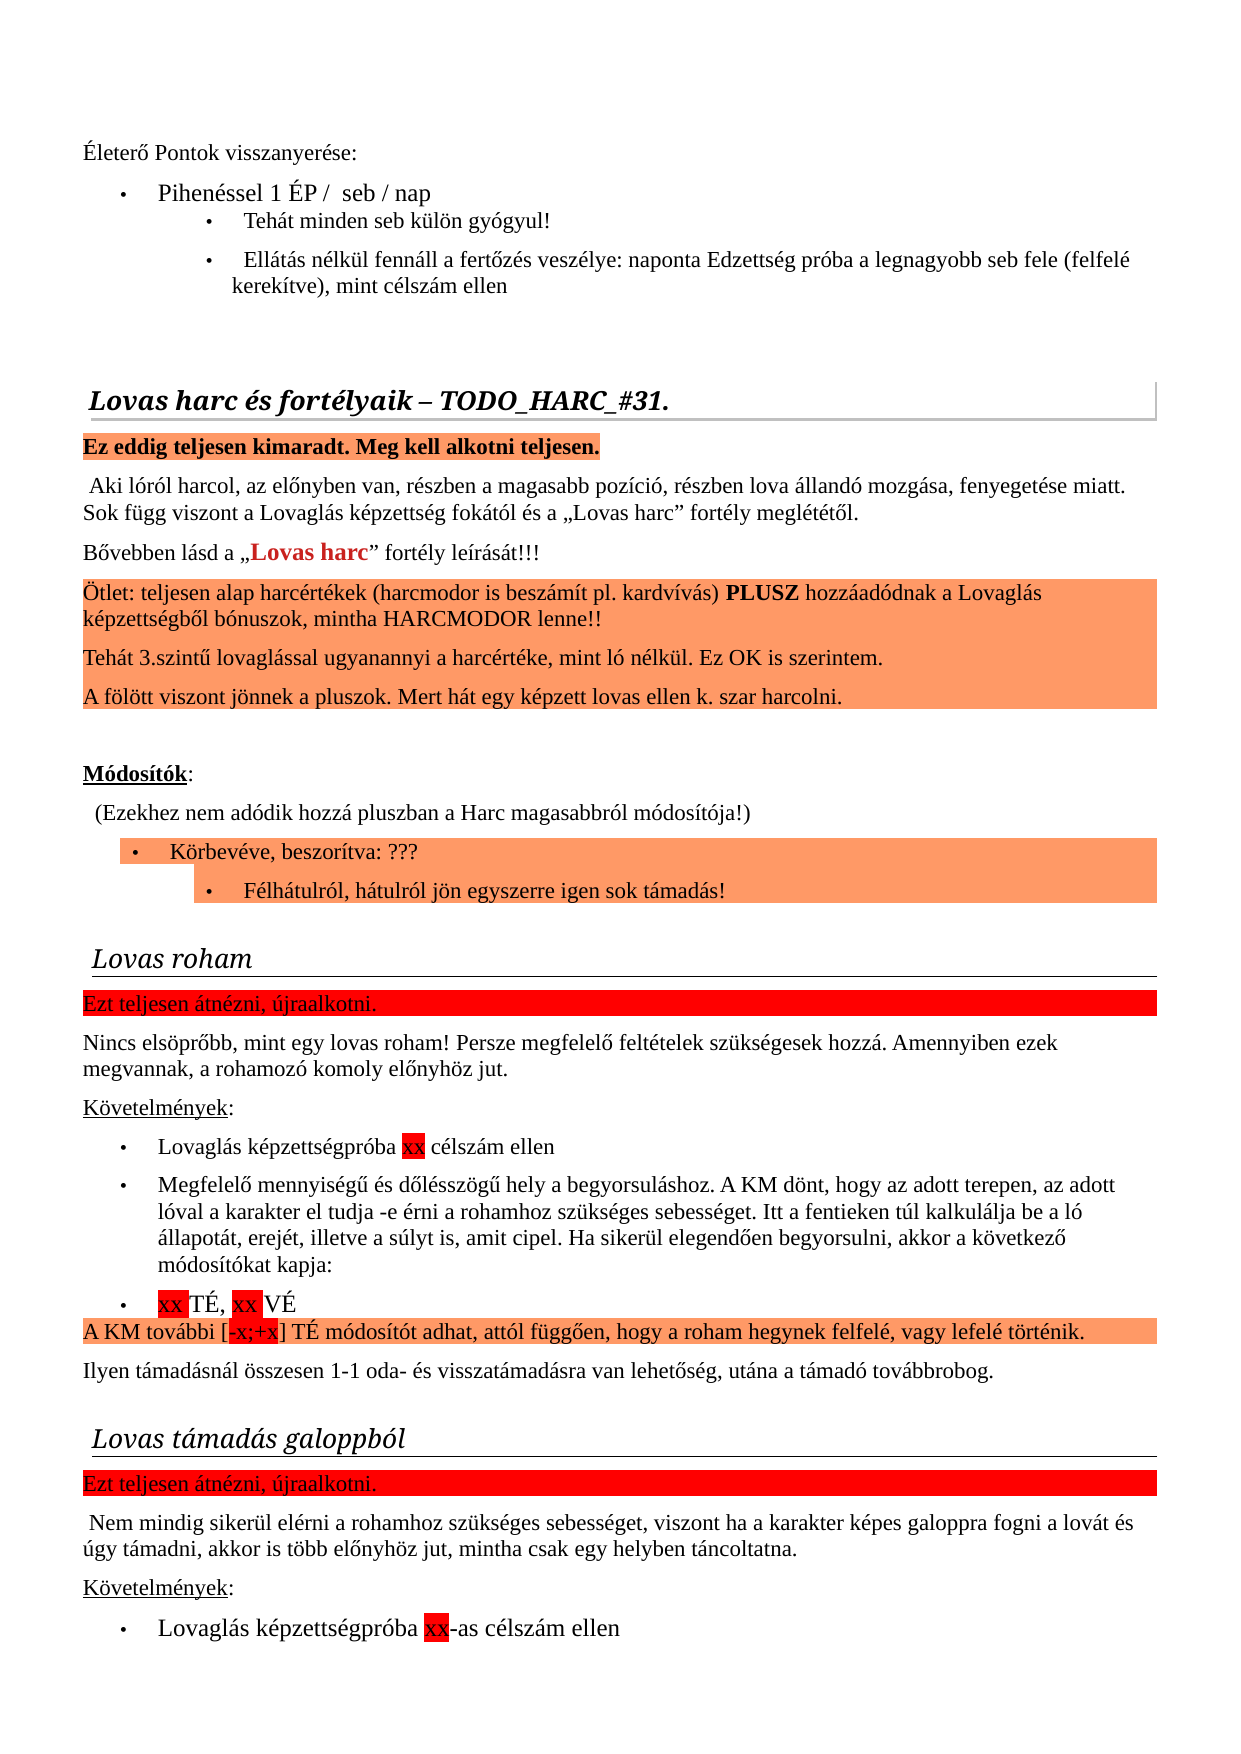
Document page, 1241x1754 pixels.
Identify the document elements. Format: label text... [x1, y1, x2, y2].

text A KM további [-x;+x] TÉ módosítót adhat, attól függően, hogy a roham hegynek felfelé, vagy lefelé történik. [83, 1318, 1157, 1344]
text Bővebben lásd a „Lovas harc” fortély leírását!!! [83, 537, 1157, 566]
subtitle Lovas harc és fortélyaik – TODO_HARC_#31. [89, 382, 1154, 418]
text Követelmények: [83, 1094, 1157, 1120]
list Körbevéve, beszorítva: ??? [120, 838, 1157, 864]
list xx TÉ, xx VÉ [120, 1289, 1157, 1318]
list Lovaglás képzettségpróba xx-as célszám ellen [120, 1613, 1157, 1642]
text (Ezekhez nem adódik hozzá pluszban a Harc magasabbról módosítója!) [83, 799, 1157, 826]
list Pihenéssel 1 ÉP / seb / nap [120, 178, 1157, 207]
text Ilyen támadásnál összesen 1-1 oda- és visszatámadásra van lehetőség, utána a támadó továbbrobog. [83, 1357, 1157, 1383]
list Lovaglás képzettségpróba xx célszám ellen [120, 1133, 1157, 1159]
list Ellátás nélkül fennáll a fertőzés veszélye: naponta Edzettség próba a legnagyobb seb fele (felfelé kerekítve), mint célszám ellen [194, 246, 1157, 298]
text A fölött viszont jönnek a pluszok. Mert hát egy képzett lovas ellen k. szar harcolni. [83, 683, 1157, 709]
text Követelmények: [83, 1574, 1157, 1600]
text Nincs elsöprőbb, mint egy lovas roham! Persze megfelelő feltételek szükségesek hozzá. Amennyiben ezek megvannak, a rohamozó komoly előnyhöz jut. [83, 1029, 1157, 1081]
list Félhátulról, hátulról jön egyszerre igen sok támadás! [194, 877, 1157, 903]
text Ezt teljesen átnézni, újraalkotni. [83, 1470, 1157, 1496]
subtitle Lovas roham [92, 941, 1157, 976]
text Életerő Pontok visszanyerése: [83, 139, 1157, 166]
subtitle Lovas támadás galoppból [92, 1421, 1157, 1456]
text Nem mindig sikerül elérni a rohamhoz szükséges sebességet, viszont ha a karakter képes galoppra fogni a lovát és úgy támadni, akkor is több előnyhöz jut, mintha csak egy helyben táncoltatna. [83, 1509, 1157, 1561]
text Ötlet: teljesen alap harcértékek (harcmodor is beszámít pl. kardvívás) PLUSZ hozzáadódnak a Lovaglás képzettségből bónuszok, mintha HARCMODOR lenne!! [83, 579, 1157, 631]
text Ez eddig teljesen kimaradt. Meg kell alkotni teljesen. [83, 433, 1157, 460]
text Aki lóról harcol, az előnyben van, részben a magasabb pozíció, részben lova állandó mozgása, fenyegetése miatt. Sok függ viszont a Lovaglás képzettség fokától és a „Lovas harc” fortély meglététől. [83, 472, 1157, 525]
text Tehát 3.szintű lovaglással ugyanannyi a harcértéke, mint ló nélkül. Ez OK is szerintem. [83, 644, 1157, 670]
text Ezt teljesen átnézni, újraalkotni. [83, 990, 1157, 1016]
list Tehát minden seb külön gyógyul! [194, 207, 1157, 233]
list Megfelelő mennyiségű és dőlésszögű hely a begyorsuláshoz. A KM dönt, hogy az adott terepen, az adott lóval a karakter el tudja -e érni a rohamhoz szükséges sebességet. Itt a fentieken túl kalkulálja be a ló állapotát, erejét, illetve a súlyt is, amit cipel. Ha sikerül elegendően begyorsulni, akkor a következő módosítókat kapja: [120, 1172, 1157, 1277]
text Módosítók: [83, 760, 1157, 787]
